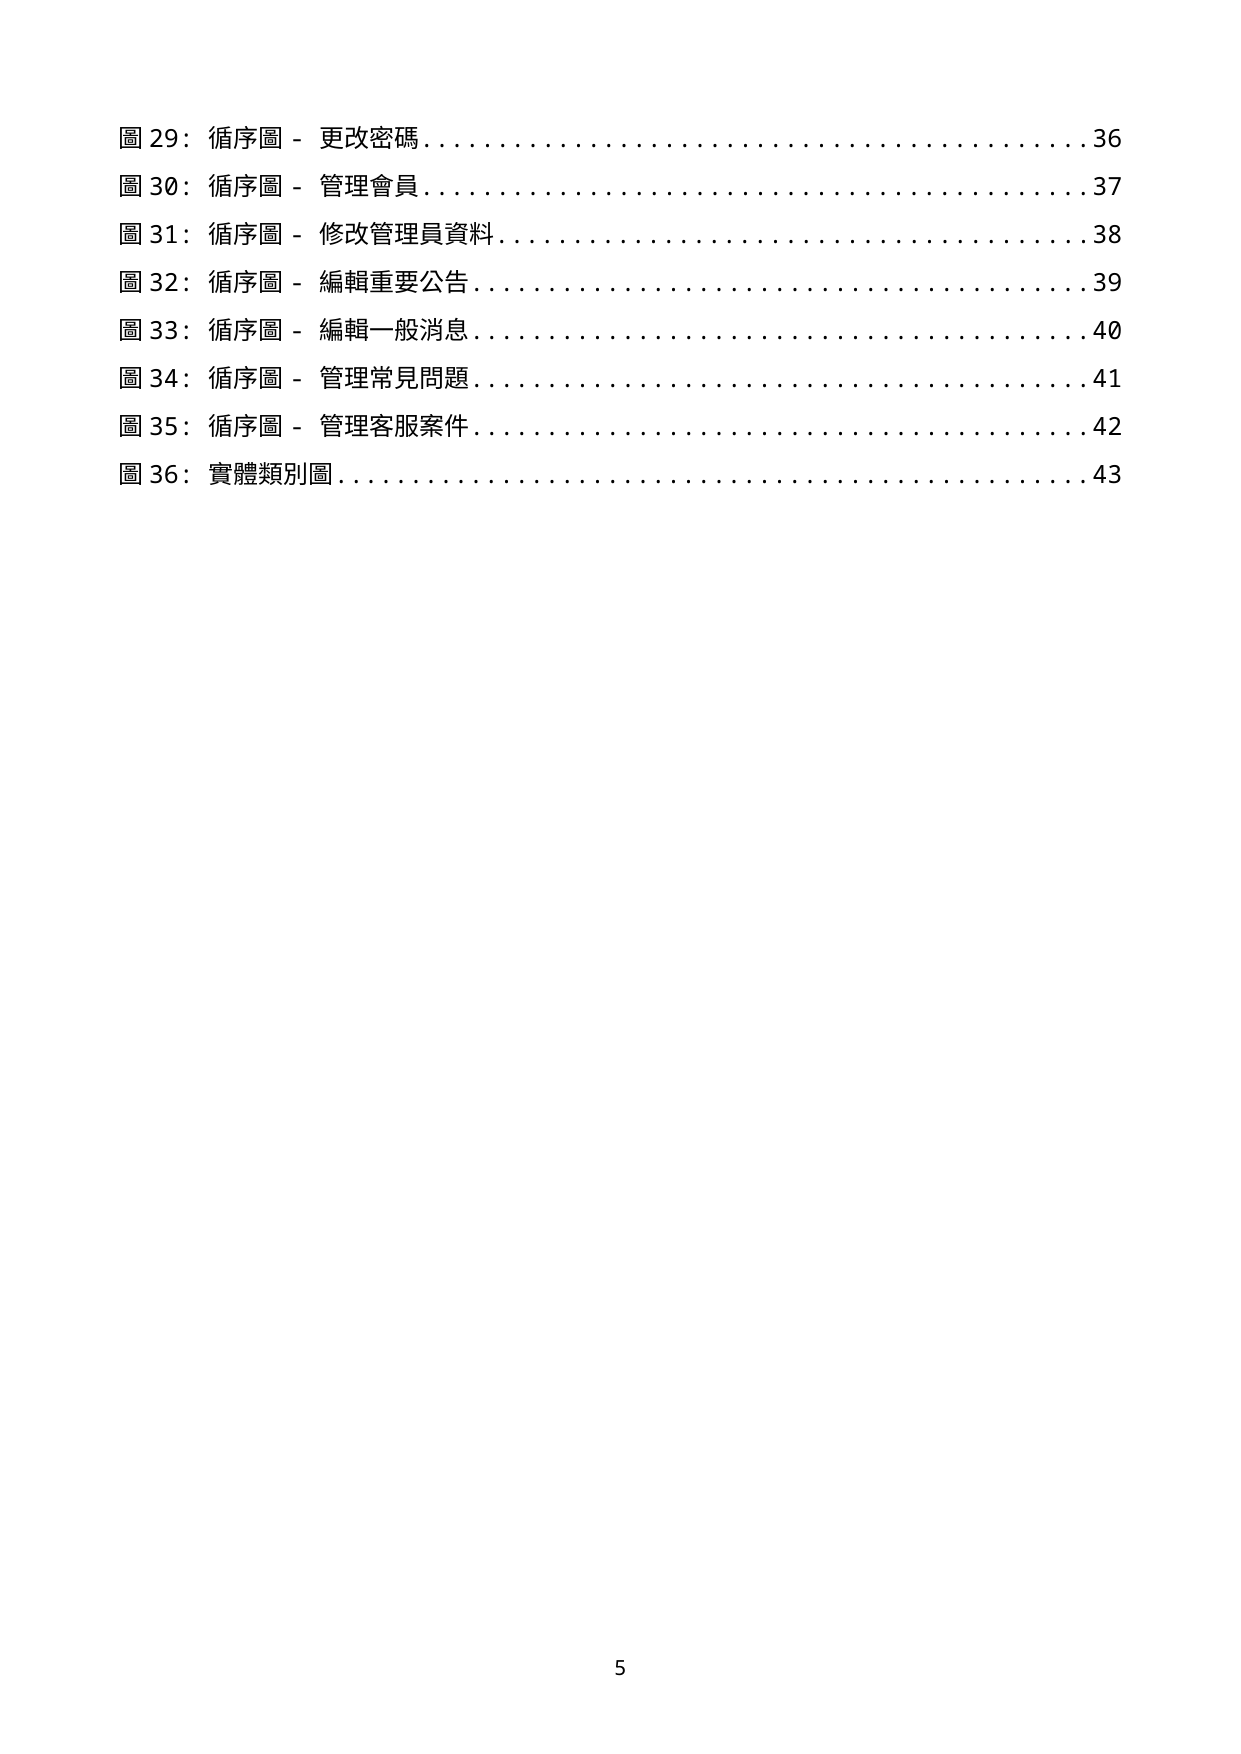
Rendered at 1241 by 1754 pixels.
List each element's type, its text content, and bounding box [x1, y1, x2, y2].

text 圖 32: 循序圖 - 編輯重要公告 39 [118, 262, 1122, 299]
text 圖 35: 循序圖 - 管理客服案件 42 [118, 407, 1122, 443]
text 圖 34: 循序圖 - 管理常見問題 41 [118, 359, 1122, 395]
text 圖 33: 循序圖 - 編輯一般消息 40 [118, 311, 1122, 347]
text 圖 36: 實體類別圖 43 [118, 455, 1122, 491]
text 圖 30: 循序圖 - 管理會員 37 [118, 166, 1122, 202]
text 圖 31: 循序圖 - 修改管理員資料 38 [118, 214, 1122, 251]
text 圖 29: 循序圖 - 更改密碼 36 [118, 118, 1122, 154]
